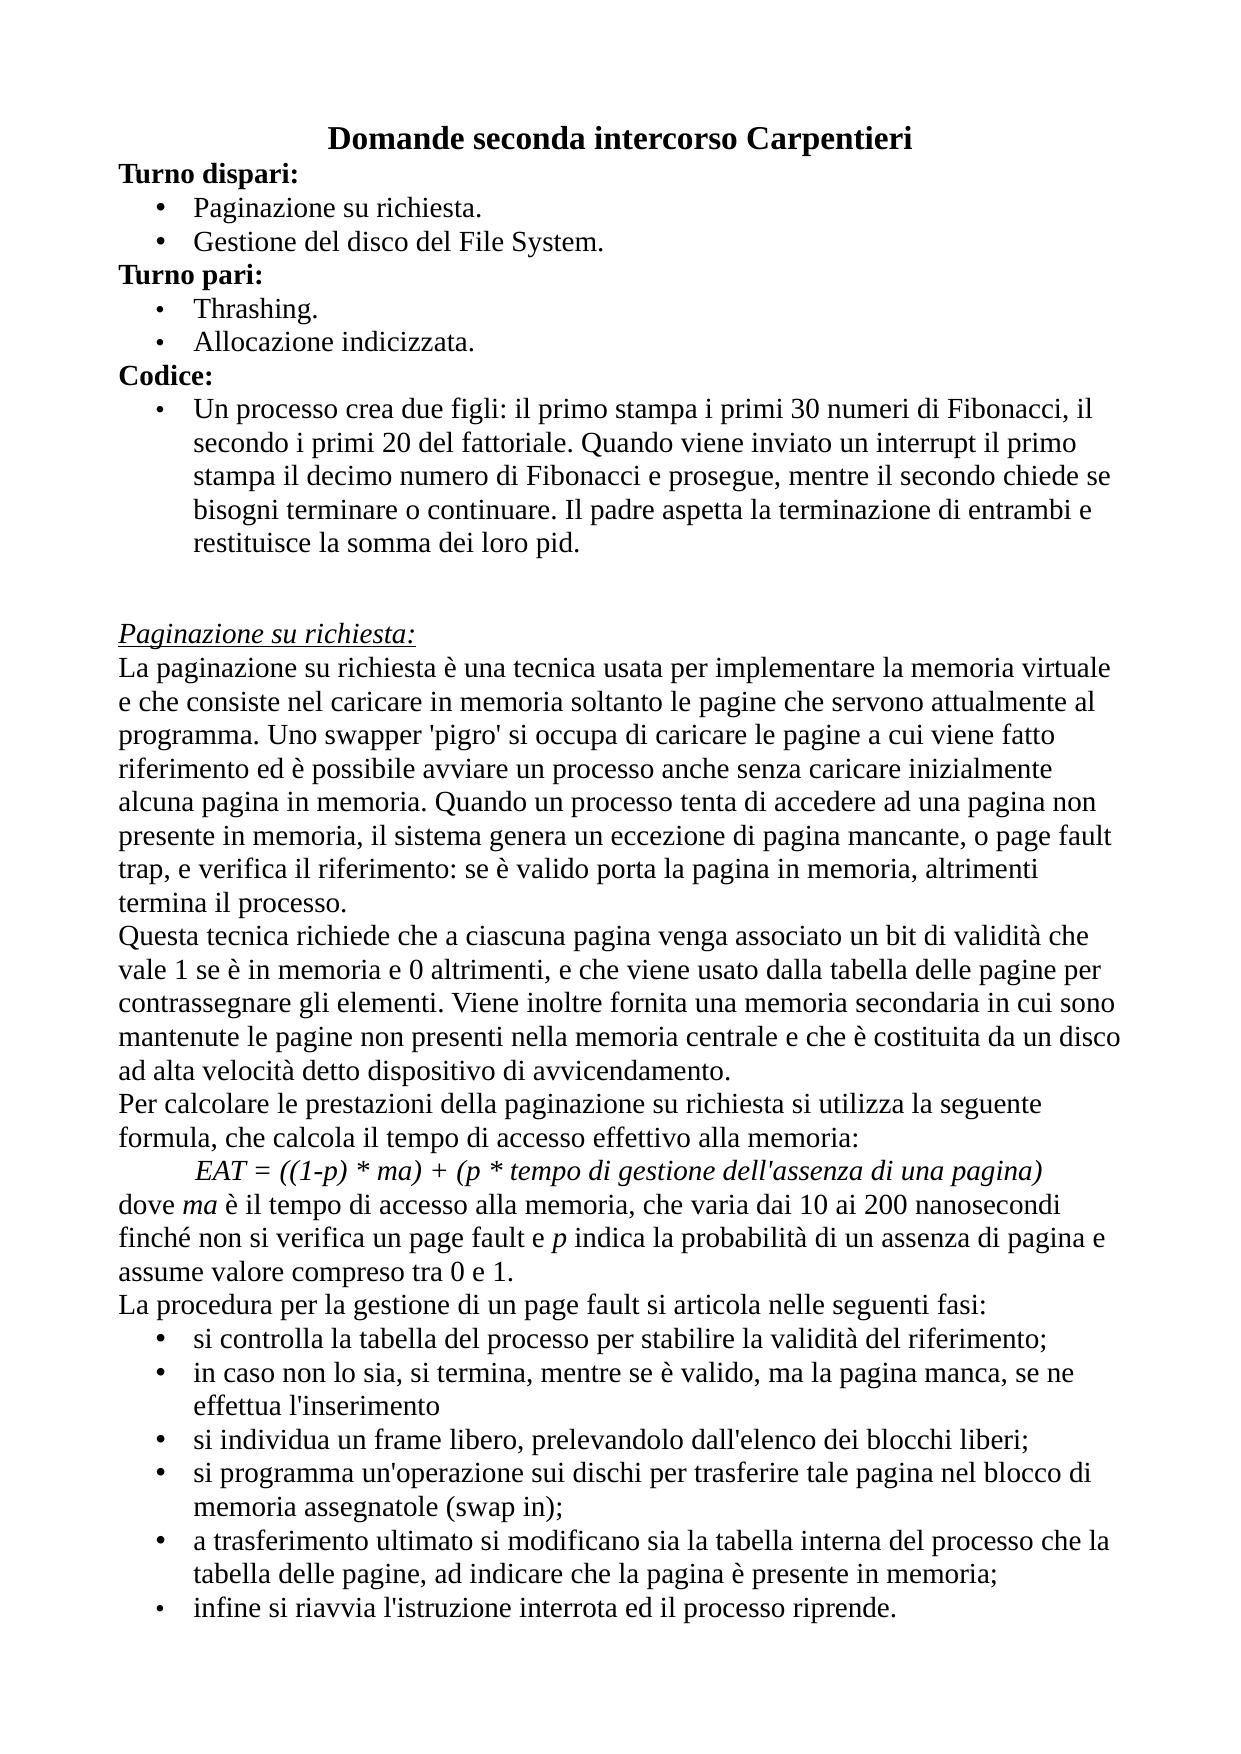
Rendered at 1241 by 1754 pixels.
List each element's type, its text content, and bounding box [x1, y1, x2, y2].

list in caso non lo sia, si termina, mentre se è valido, ma la pagina manca, se ne effettua l'inserimento [156, 1355, 1122, 1422]
text La procedura per la gestione di un page fault si articola nelle seguenti fasi: [118, 1287, 1122, 1321]
text Questa tecnica richiede che a ciascuna pagina venga associato un bit di validità che vale 1 se è in memoria e 0 altrimenti, e che viene usato dalla tabella delle pagine per contrassegnare gli elementi. Viene inoltre fornita una memoria secondaria in cui sono mantenute le pagine non presenti nella memoria centrale e che è costituita da un disco ad alta velocità detto dispositivo di avvicendamento. [118, 918, 1122, 1086]
text Per calcolare le prestazioni della paginazione su richiesta si utilizza la seguente formula, che calcola il tempo di accesso effettivo alla memoria: [118, 1086, 1122, 1153]
list si individua un frame libero, prelevandolo dall'elenco dei blocchi liberi; [156, 1422, 1122, 1456]
list Gestione del disco del File System. [156, 224, 1122, 257]
text Codice: [118, 358, 1122, 391]
text La paginazione su richiesta è una tecnica usata per implementare la memoria virtuale e che consiste nel caricare in memoria soltanto le pagine che servono attualmente al programma. Uno swapper 'pigro' si occupa di caricare le pagine a cui viene fatto riferimento ed è possibile avviare un processo anche senza caricare inizialmente alcuna pagina in memoria. Quando un processo tenta di accedere ad una pagina non presente in memoria, il sistema genera un eccezione di pagina mancante, o page fault trap, e verifica il riferimento: se è valido porta la pagina in memoria, altrimenti termina il processo. [118, 650, 1122, 918]
list si programma un'operazione sui dischi per trasferire tale pagina nel blocco di memoria assegnatole (swap in); [156, 1456, 1122, 1523]
list si controlla la tabella del processo per stabilire la validità del riferimento; [156, 1321, 1122, 1355]
list Allocazione indicizzata. [156, 324, 1122, 358]
text dove ma è il tempo di accesso alla memoria, che varia dai 10 ai 200 nanosecondi finché non si verifica un page fault e p indica la probabilità di un assenza di pagina e assume valore compreso tra 0 e 1. [118, 1187, 1122, 1287]
list a trasferimento ultimato si modificano sia la tabella interna del processo che la tabella delle pagine, ad indicare che la pagina è presente in memoria; [156, 1523, 1122, 1590]
list infine si riavvia l'istruzione interrota ed il processo riprende. [156, 1590, 1122, 1623]
text Turno dispari: [118, 156, 1122, 190]
text Paginazione su richiesta: [118, 617, 1122, 650]
text EAT = ((1-p) * ma) + (p * tempo di gestione dell'assenza di una pagina) [118, 1153, 1122, 1187]
text Turno pari: [118, 257, 1122, 291]
list Paginazione su richiesta. [156, 190, 1122, 224]
list Thrashing. [156, 291, 1122, 324]
list Un processo crea due figli: il primo stampa i primi 30 numeri di Fibonacci, il secondo i primi 20 del fattoriale. Quando viene inviato un interrupt il primo stampa il decimo numero di Fibonacci e prosegue, mentre il secondo chiede se bisogni terminare o continuare. Il padre aspetta la terminazione di entrambi e restituisce la somma dei loro pid. [156, 391, 1122, 559]
text Domande seconda intercorso Carpentieri [118, 118, 1122, 156]
